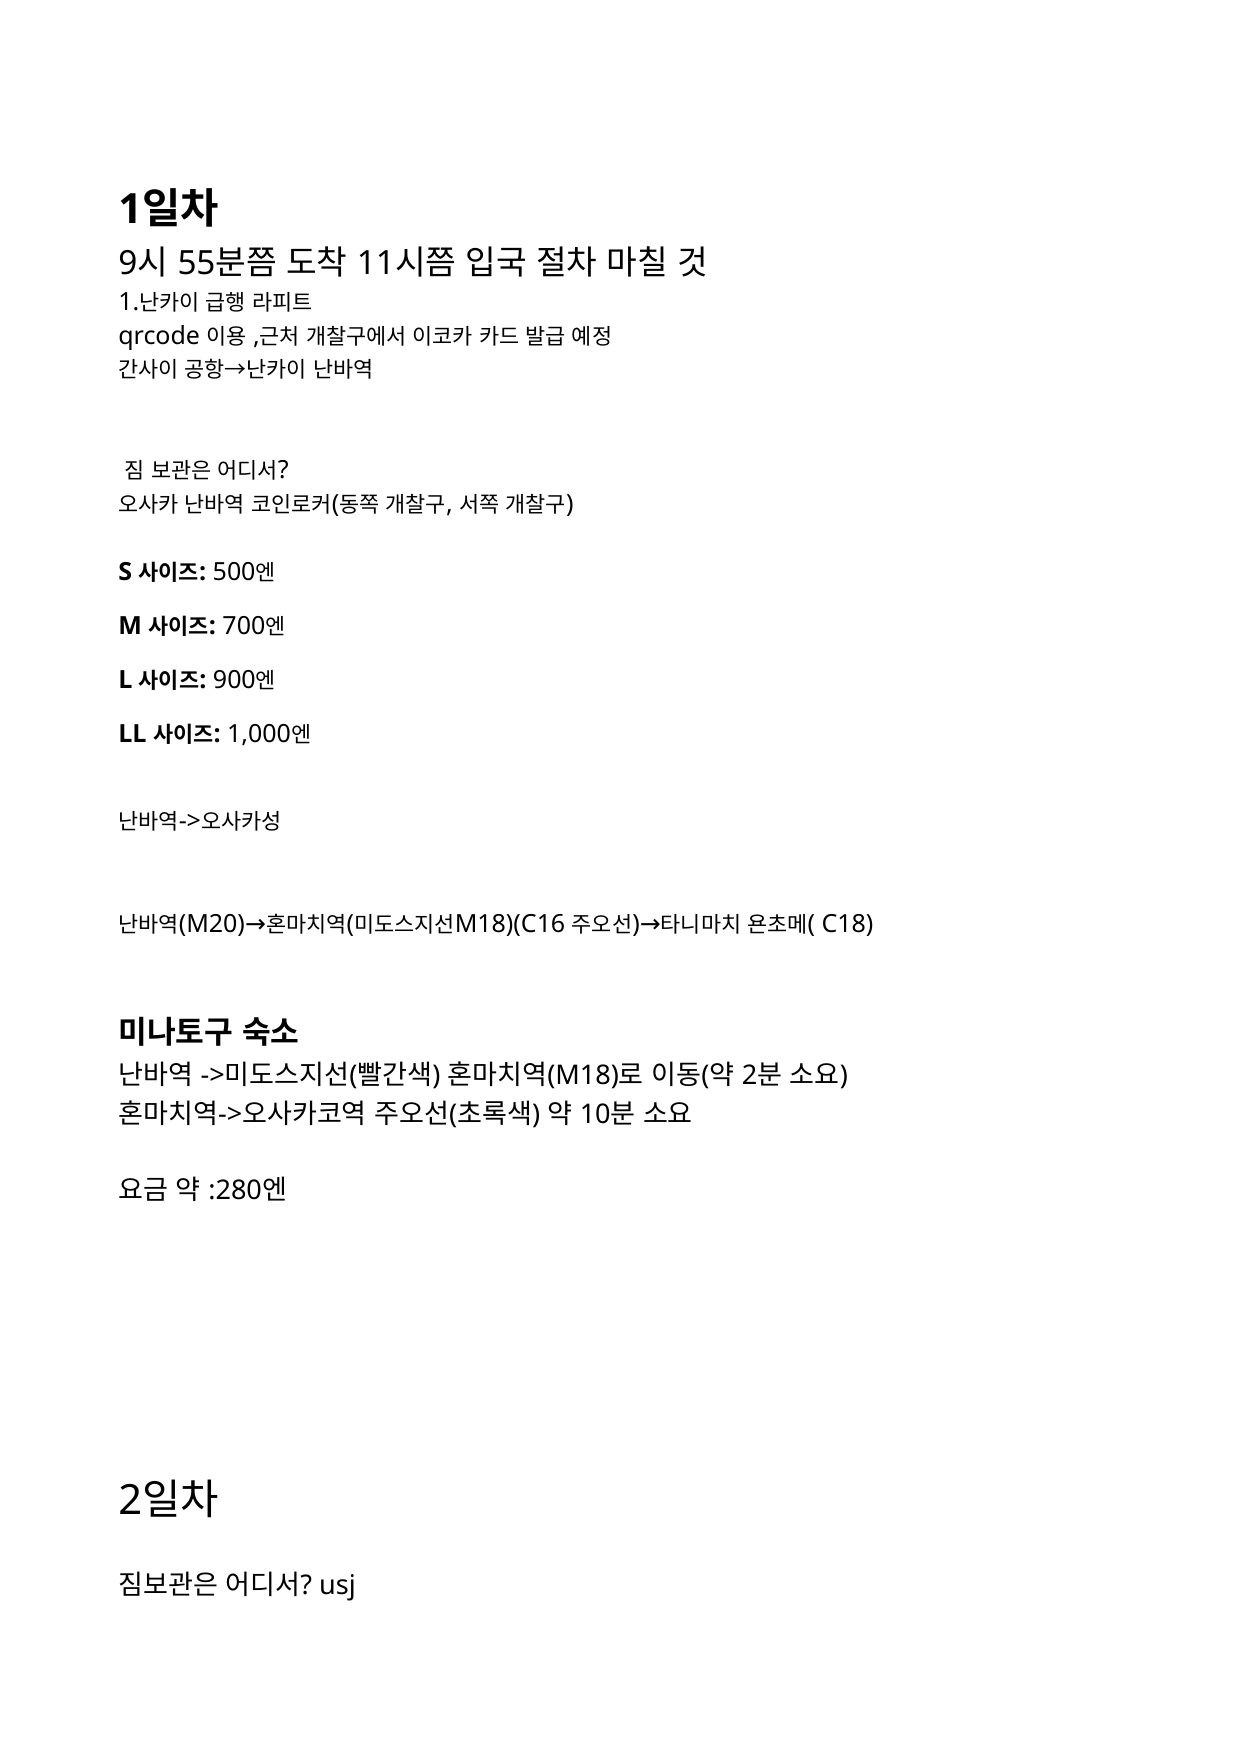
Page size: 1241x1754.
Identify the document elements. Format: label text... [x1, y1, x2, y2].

text LL 사이즈: 1,000엔 [118, 715, 1122, 749]
text qrcode 이용 ,근처 개찰구에서 이코카 카드 발급 예정 [118, 318, 1122, 352]
text M 사이즈: 700엔 [118, 608, 1122, 642]
text L 사이즈: 900엔 [118, 661, 1122, 696]
text 간사이 공항→난카이 난바역 [118, 352, 1122, 384]
text 미나토구 숙소 [118, 1007, 1122, 1053]
text 오사카 난바역 코인로커(동쪽 개찰구, 서쪽 개찰구) [118, 486, 1122, 520]
text 혼마치역->오사카코역 주오선(초록색) 약 10분 소요 [118, 1092, 1122, 1131]
text 9시 55분쯤 도착 11시쯤 입국 절차 마칠 것 [118, 235, 1122, 284]
text 난바역(M20)→혼마치역(미도스지선M18)(C16 주오선)→타니마치 욘초메( C18) [118, 905, 1122, 939]
text 짐보관은 어디서? usj [118, 1563, 1122, 1602]
text 짐 보관은 어디서? [118, 452, 1122, 486]
text 요금 약 :280엔 [118, 1168, 1122, 1208]
text 1일차 [118, 175, 1122, 235]
text 1.난카이 급행 라피트 [118, 284, 1122, 318]
text 난바역 ->미도스지선(빨간색) 혼마치역(M18)로 이동(약 2분 소요) [118, 1053, 1122, 1092]
text S 사이즈: 500엔 [118, 554, 1122, 588]
text 난바역->오사카성 [118, 803, 1122, 837]
text 2일차 [118, 1466, 1122, 1526]
